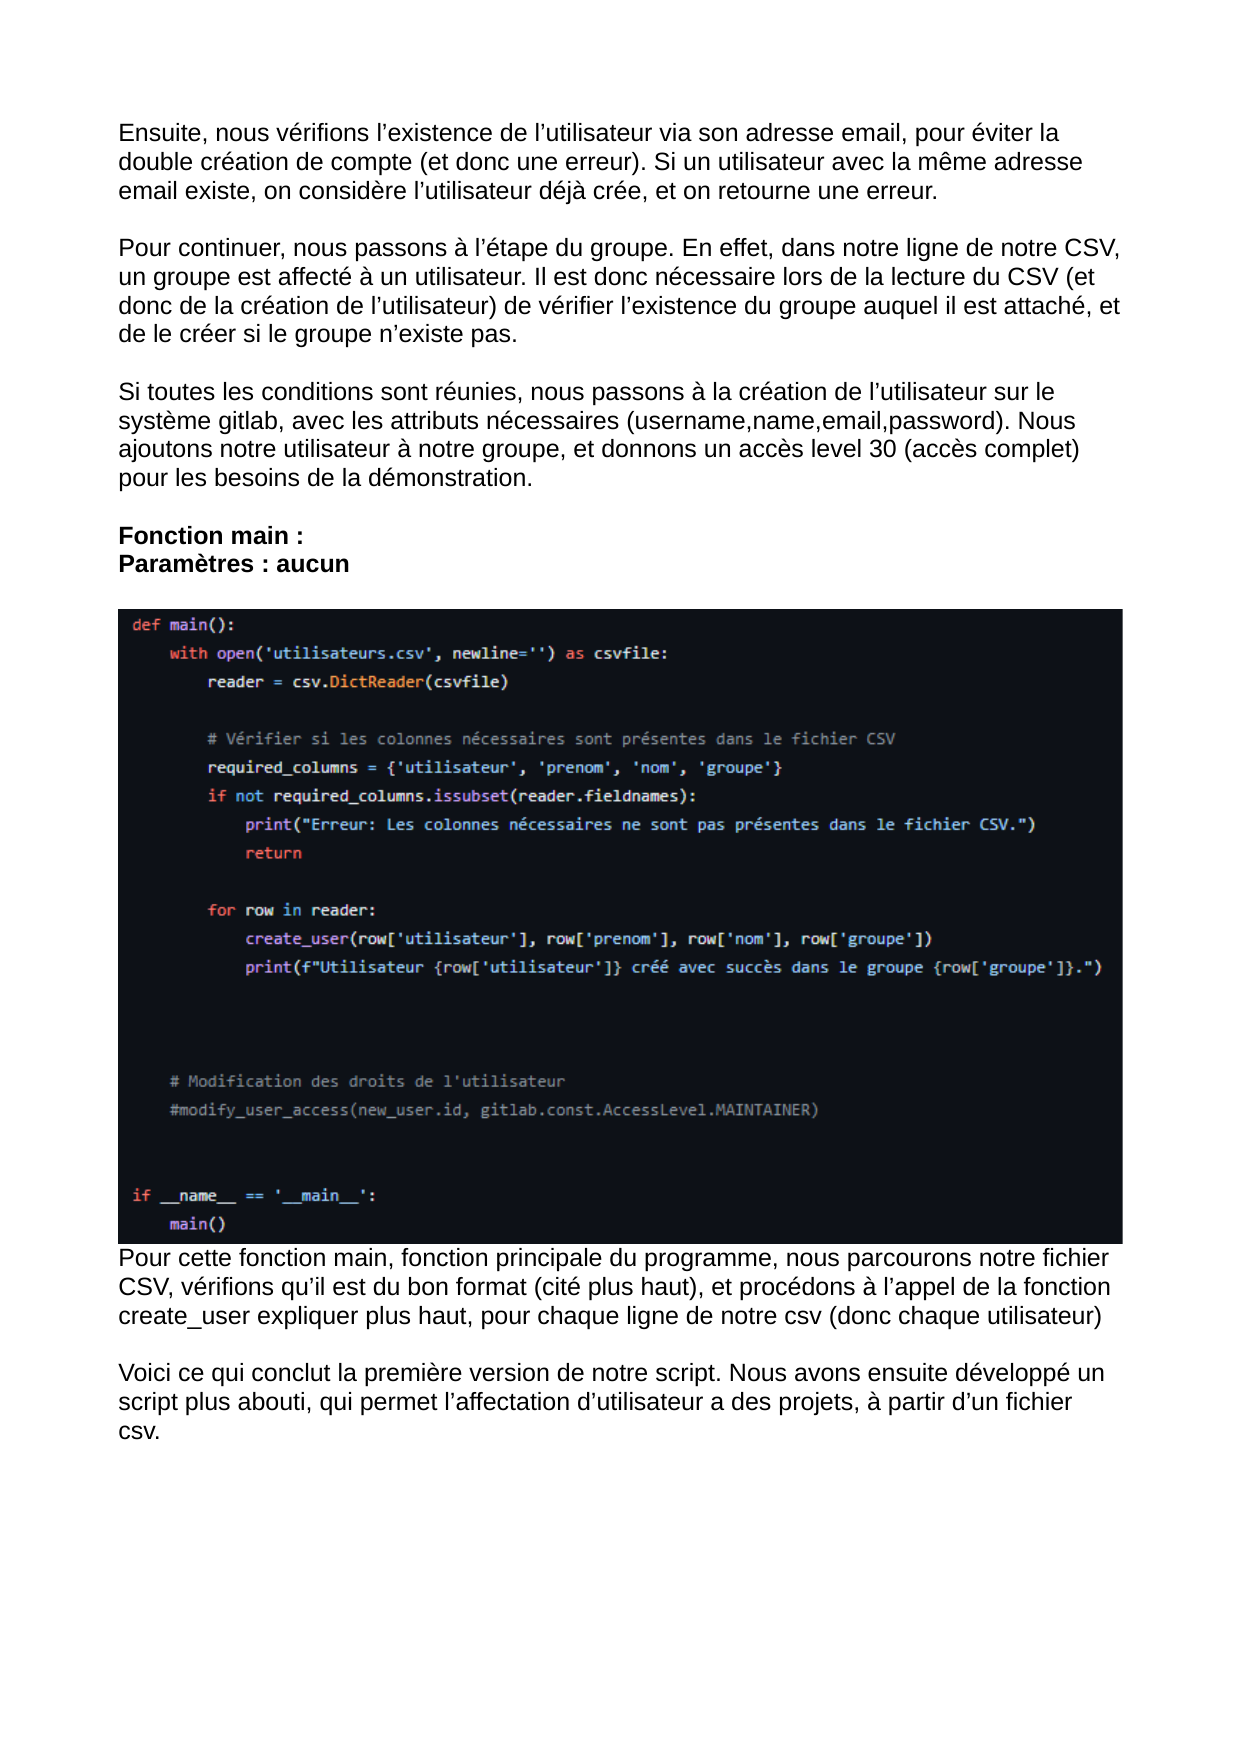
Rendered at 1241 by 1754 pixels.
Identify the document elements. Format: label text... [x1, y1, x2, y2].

text Voici ce qui conclut la première version de notre script. Nous avons ensuite développé un script plus abouti, qui permet l’affectation d’utilisateur a des projets, à partir d’un fichier csv. [118, 1358, 1122, 1444]
text Si toutes les conditions sont réunies, nous passons à la création de l’utilisateur sur le système gitlab, avec les attributs nécessaires (username,name,email,password). Nous ajoutons notre utilisateur à notre groupe, et donnons un accès level 30 (accès complet) pour les besoins de la démonstration. [118, 377, 1122, 492]
text Pour cette fonction main, fonction principale du programme, nous parcourons notre fichier CSV, vérifions qu’il est du bon format (cité plus haut), et procédons à l’appel de la fonction create_user expliquer plus haut, pour chaque ligne de notre csv (donc chaque utilisateur) [118, 1244, 1122, 1329]
picture [118, 609, 1123, 1244]
text Pour continuer, nous passons à l’étape du groupe. En effet, dans notre ligne de notre CSV, un groupe est affecté à un utilisateur. Il est donc nécessaire lors de la lecture du CSV (et donc de la création de l’utilisateur) de vérifier l’existence du groupe auquel il est attaché, et de le créer si le groupe n’existe pas. [118, 233, 1122, 348]
text Paramètres : aucun [118, 549, 1122, 578]
text Fonction main : [118, 521, 1122, 549]
text Ensuite, nous vérifions l’existence de l’utilisateur via son adresse email, pour éviter la double création de compte (et donc une erreur). Si un utilisateur avec la même adresse email existe, on considère l’utilisateur déjà crée, et on retourne une erreur. [118, 118, 1122, 204]
